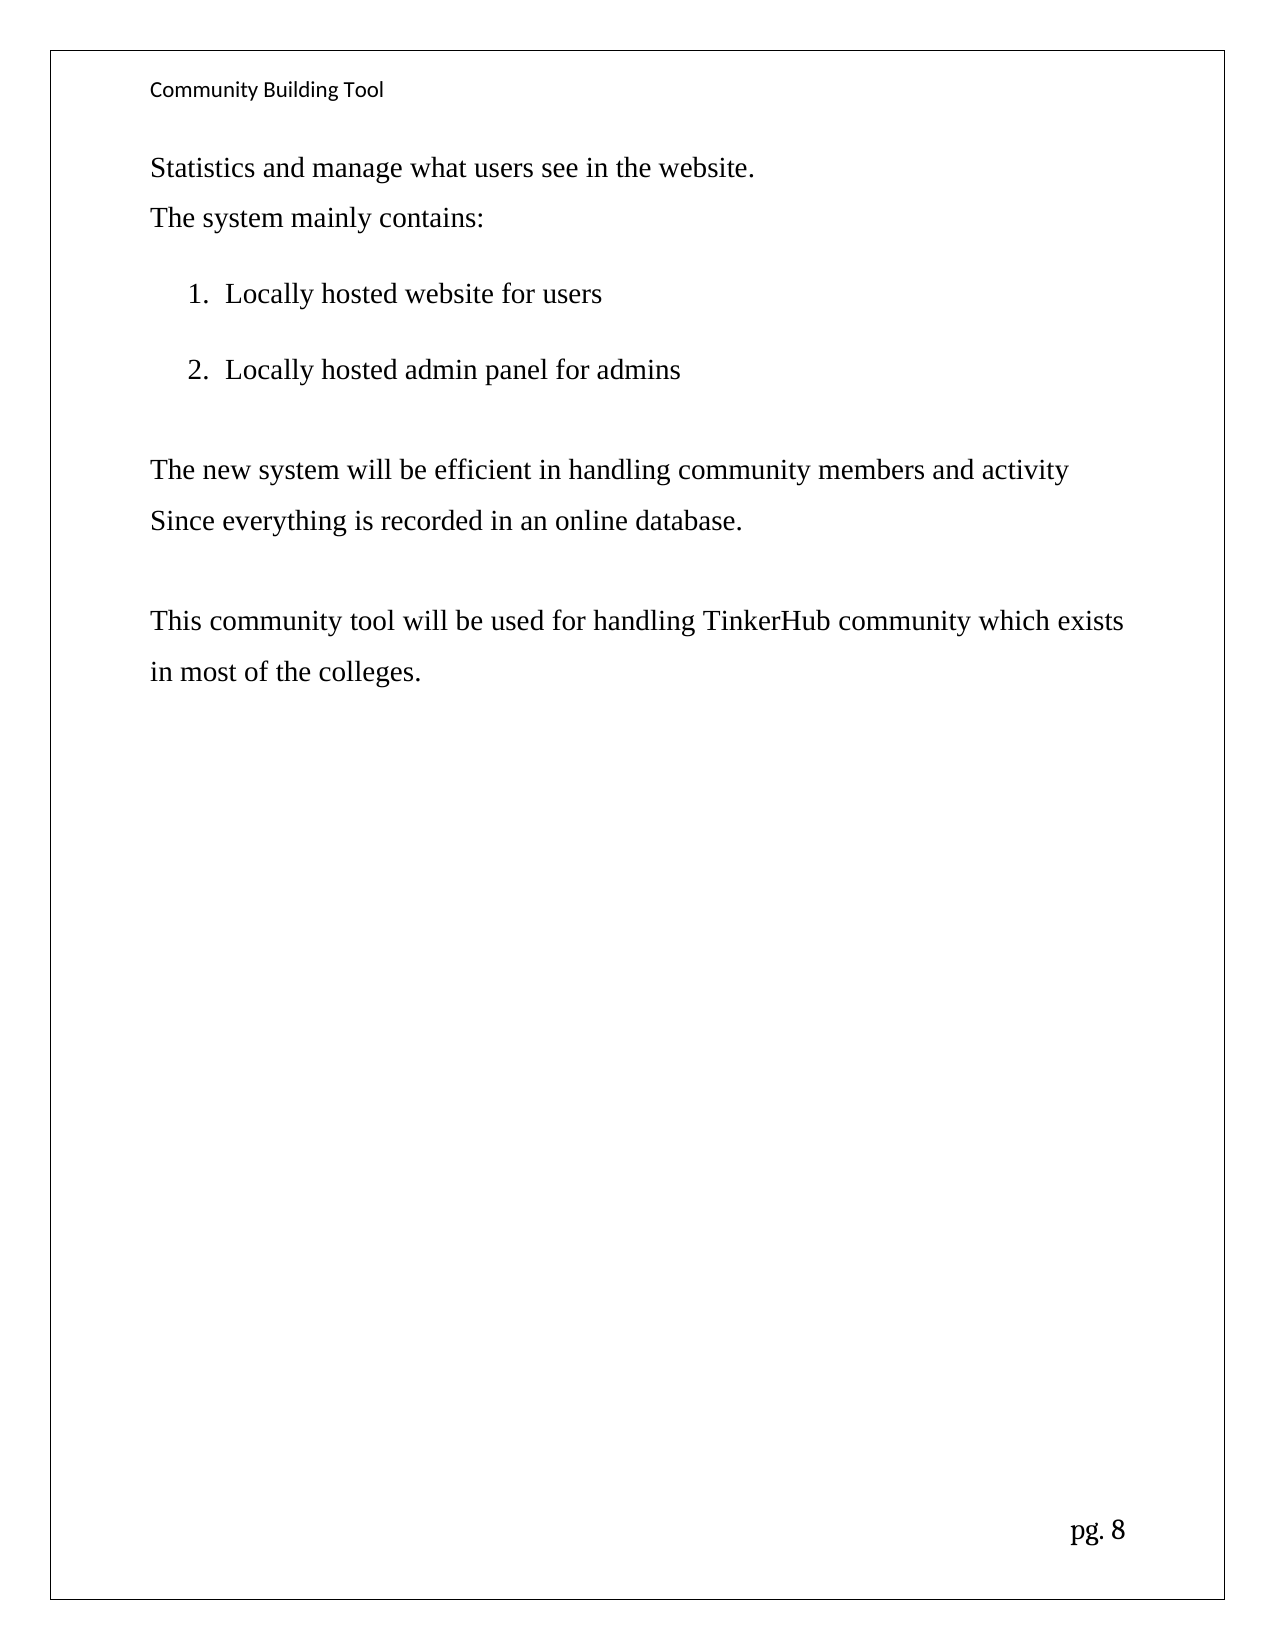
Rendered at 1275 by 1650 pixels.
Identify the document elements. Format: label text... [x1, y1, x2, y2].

text The system mainly contains: [150, 200, 1125, 234]
list Locally hosted website for users [187, 276, 1125, 309]
list Locally hosted admin panel for admins [187, 352, 1125, 385]
text Statistics and manage what users see in the website. [150, 150, 1125, 183]
text Since everything is recorded in an online database. [150, 503, 1125, 536]
text The new system will be efficient in handling community members and activity [150, 452, 1125, 486]
text This community tool will be used for handling TinkerHub community which exists in most of the colleges. [150, 603, 1125, 687]
